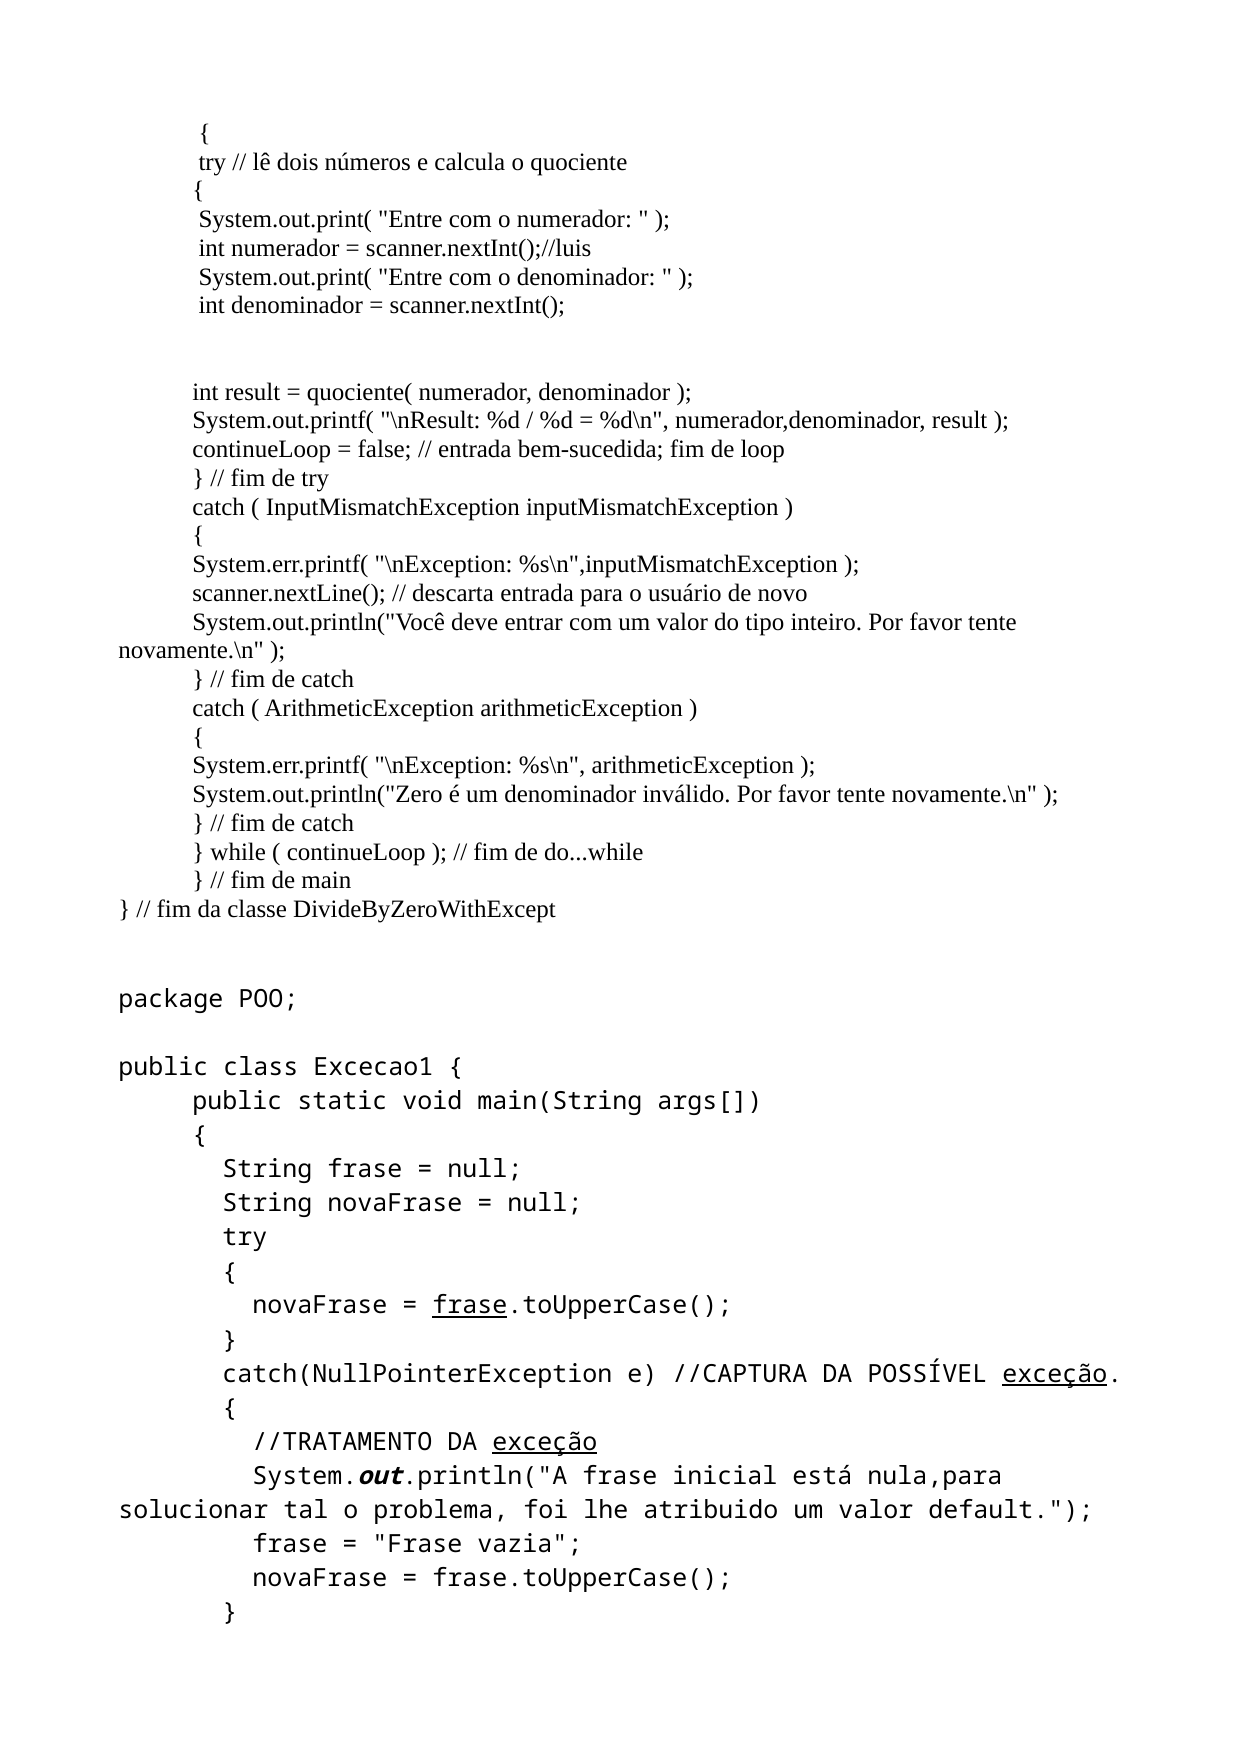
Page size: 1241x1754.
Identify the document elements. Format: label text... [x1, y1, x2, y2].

text } // fim de catch [118, 808, 1122, 837]
text { [118, 118, 1122, 147]
text System.err.printf( "\nException: %s\n",inputMismatchException ); [118, 549, 1122, 578]
text int denominador = scanner.nextInt(); [118, 291, 1122, 319]
text scanner.nextLine(); // descarta entrada para o usuário de novo [118, 578, 1122, 607]
text continueLoop = false; // entrada bem-sucedida; fim de loop [118, 434, 1122, 463]
text } // fim da classe DivideByZeroWithExcept [118, 894, 1122, 923]
text } // fim de main [118, 866, 1122, 894]
text { [118, 1389, 1122, 1423]
text System.err.printf( "\nException: %s\n", arithmeticException ); [118, 751, 1122, 779]
text int numerador = scanner.nextInt();//luis [118, 233, 1122, 262]
text } [118, 1321, 1122, 1355]
text int result = quociente( numerador, denominador ); [118, 377, 1122, 406]
text public class Excecao1 { [118, 1049, 1122, 1083]
text } [118, 1594, 1122, 1628]
text System.out.println("Zero é um denominador inválido. Por favor tente novamente.\n" ); [118, 779, 1122, 808]
text frase = "Frase vazia"; [118, 1526, 1122, 1560]
text { [118, 1117, 1122, 1151]
text System.out.println("A frase inicial está nula,para solucionar tal o problema, foi lhe atribuido um valor default."); [118, 1457, 1122, 1526]
text } while ( continueLoop ); // fim de do...while [118, 837, 1122, 866]
text } // fim de try [118, 463, 1122, 492]
text catch(NullPointerException e) //CAPTURA DA POSSÍVEL exceção. [118, 1355, 1122, 1389]
text novaFrase = frase.toUpperCase(); [118, 1287, 1122, 1321]
text } // fim de catch [118, 664, 1122, 693]
text System.out.println("Você deve entrar com um valor do tipo inteiro. Por favor tente novamente.\n" ); [118, 607, 1122, 664]
text novaFrase = frase.toUpperCase(); [118, 1560, 1122, 1594]
text { [118, 722, 1122, 751]
text catch ( ArithmeticException arithmeticException ) [118, 693, 1122, 722]
text System.out.print( "Entre com o numerador: " ); [118, 204, 1122, 233]
text String frase = null; [118, 1151, 1122, 1185]
text try // lê dois números e calcula o quociente [118, 147, 1122, 176]
text //TRATAMENTO DA exceção [118, 1423, 1122, 1457]
text package POO; [118, 981, 1122, 1015]
text { [118, 176, 1122, 204]
text public static void main(String args[]) [118, 1083, 1122, 1117]
text try [118, 1219, 1122, 1253]
text String novaFrase = null; [118, 1185, 1122, 1219]
text { [118, 1253, 1122, 1287]
text System.out.print( "Entre com o denominador: " ); [118, 262, 1122, 291]
text { [118, 521, 1122, 549]
text catch ( InputMismatchException inputMismatchException ) [118, 492, 1122, 521]
text System.out.printf( "\nResult: %d / %d = %d\n", numerador,denominador, result ); [118, 406, 1122, 434]
